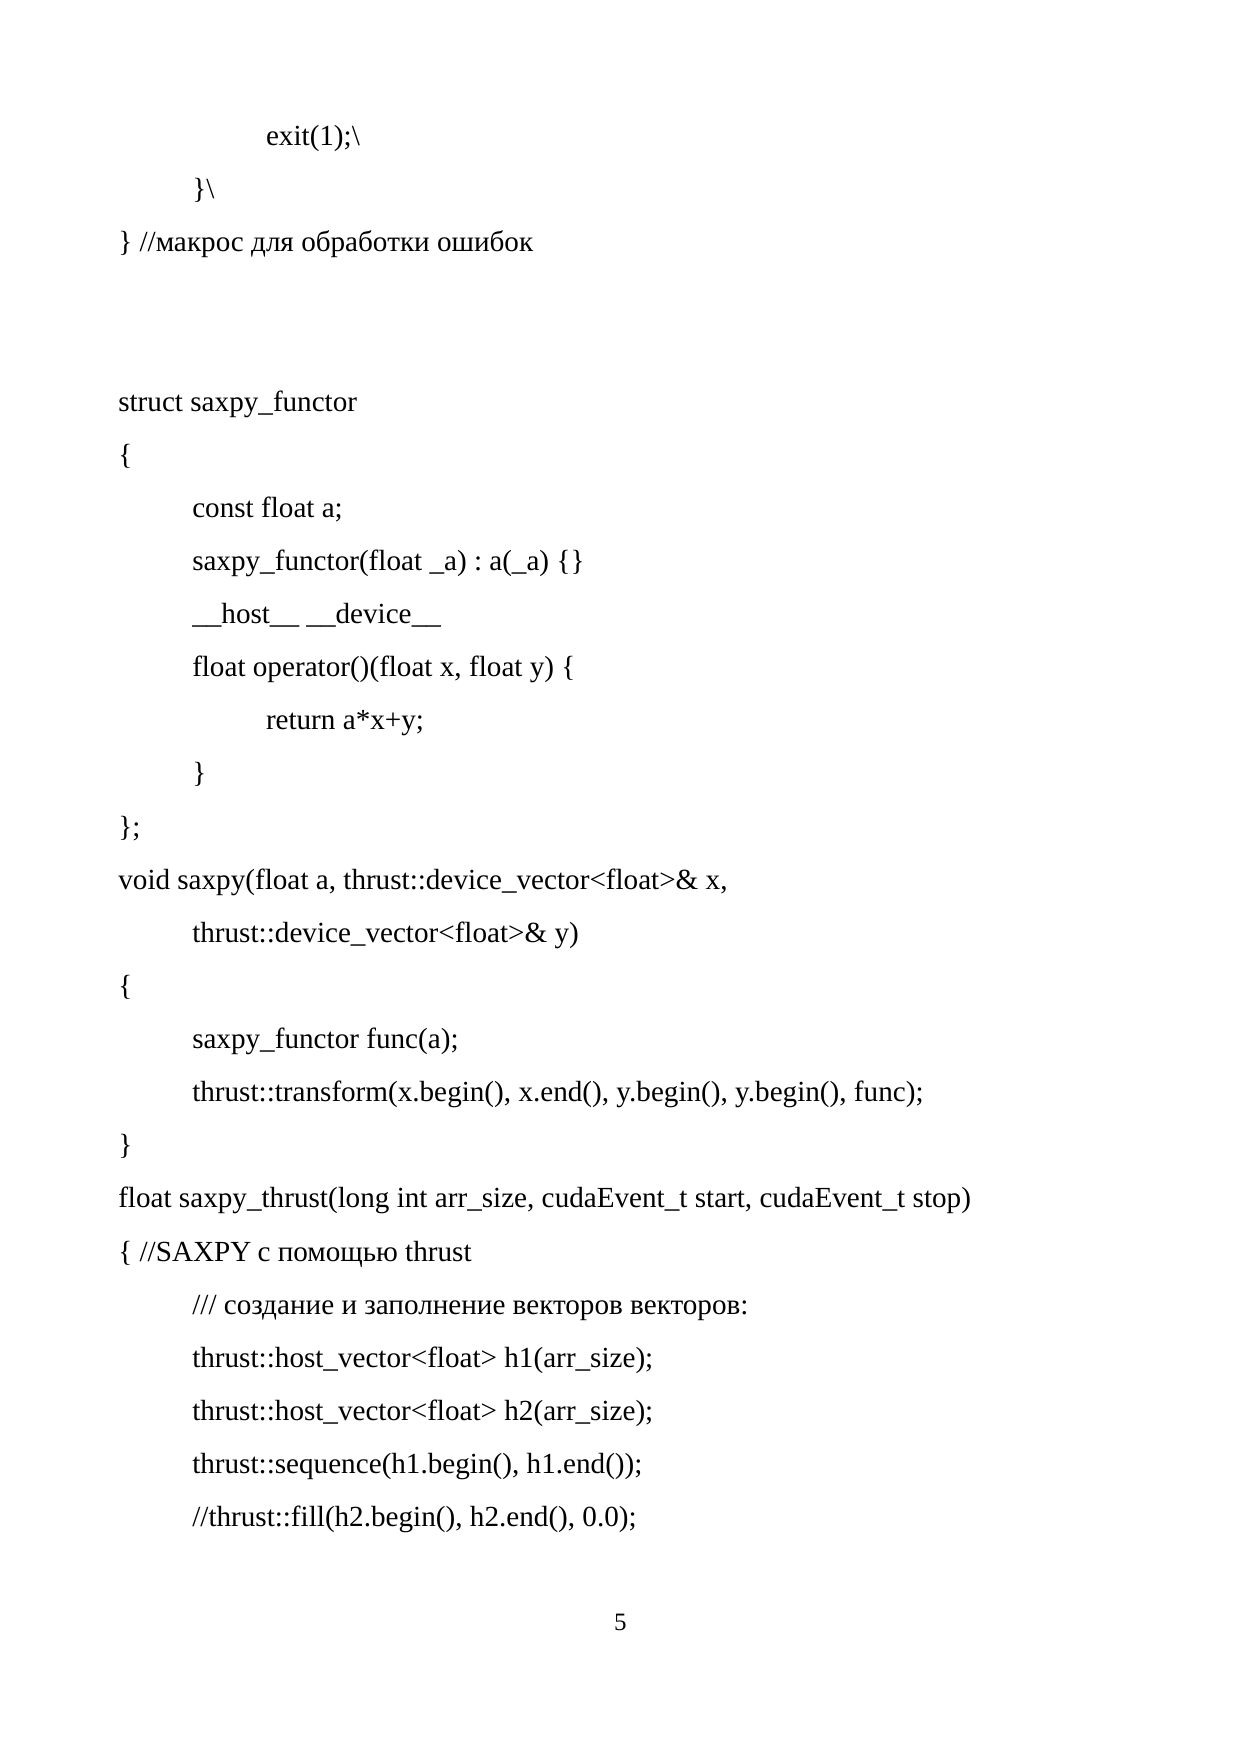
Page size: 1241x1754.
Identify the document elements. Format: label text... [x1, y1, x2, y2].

text //thrust::fill(h2.begin(), h2.end(), 0.0); [118, 1499, 1122, 1533]
text } //макрос для обработки ошибок [118, 224, 1122, 258]
text return a*x+y; [118, 702, 1122, 736]
text struct saxpy_functor [118, 384, 1122, 417]
text thrust::host_vector<float> h1(arr_size); [118, 1340, 1122, 1373]
text }\ [118, 171, 1122, 205]
text thrust::transform(x.begin(), x.end(), y.begin(), y.begin(), func); [118, 1074, 1122, 1108]
text } [118, 1127, 1122, 1161]
text thrust::sequence(h1.begin(), h1.end()); [118, 1446, 1122, 1480]
text float operator()(float x, float y) { [118, 649, 1122, 683]
text const float a; [118, 490, 1122, 523]
text saxpy_functor func(a); [118, 1021, 1122, 1055]
text exit(1);\ [118, 118, 1122, 152]
text { [118, 437, 1122, 470]
text __host__ __device__ [118, 596, 1122, 630]
text } [118, 756, 1122, 789]
text /// создание и заполнение векторов векторов: [118, 1287, 1122, 1320]
text float saxpy_thrust(long int arr_size, cudaEvent_t start, cudaEvent_t stop) [118, 1181, 1122, 1214]
text thrust::device_vector<float>& y) [118, 915, 1122, 948]
text { [118, 968, 1122, 1002]
text }; [118, 809, 1122, 842]
text void saxpy(float a, thrust::device_vector<float>& x, [118, 862, 1122, 895]
text thrust::host_vector<float> h2(arr_size); [118, 1393, 1122, 1427]
text { //SAXPY с помощью thrust [118, 1234, 1122, 1267]
text saxpy_functor(float _a) : a(_a) {} [118, 543, 1122, 577]
